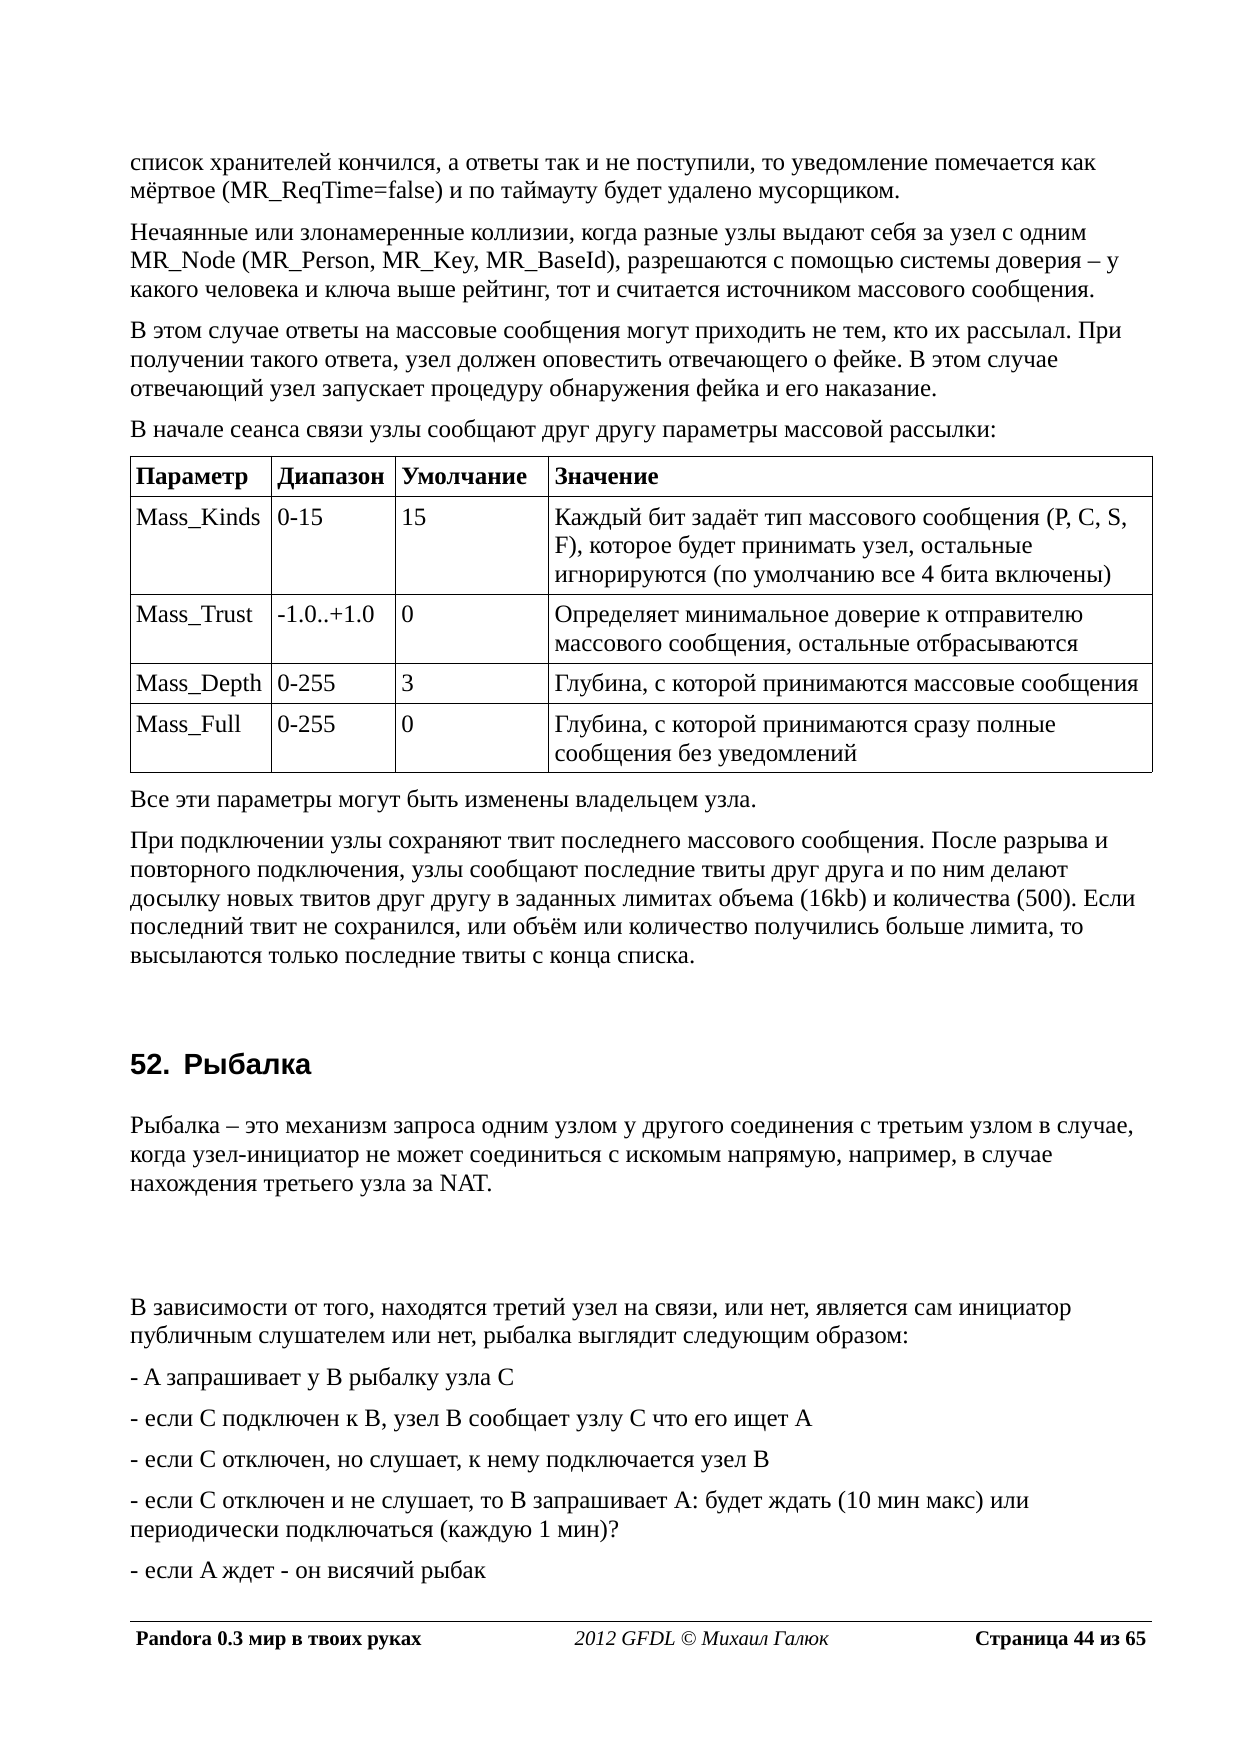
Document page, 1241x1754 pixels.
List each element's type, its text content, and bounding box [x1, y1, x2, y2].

text Рыбалка – это механизм запроса одним узлом у другого соединения с третьим узлом в случае, когда узел-инициатор не может соединиться с искомым напрямую, например, в случае нахождения третьего узла за NAT. [130, 1111, 1152, 1197]
table_cell 0 [396, 595, 548, 663]
text - если C отключен, но слушает, к нему подключается узел B [130, 1444, 1152, 1473]
text - если C подключен к B, узел B сообщает узлу C что его ищет A [130, 1403, 1152, 1432]
text список хранителей кончился, а ответы так и не поступили, то уведомление помечается как мёртвое (MR_ReqTime=false) и по таймауту будет удалено мусорщиком. [130, 147, 1152, 204]
text - A запрашивает у B рыбалку узла C [130, 1362, 1152, 1391]
table_header Параметр [131, 457, 271, 496]
table_header Диапазон [272, 457, 395, 496]
text При подключении узлы сохраняют твит последнего массового сообщения. После разрыва и повторного подключения, узлы сообщают последние твиты друг друга и по ним делают досылку новых твитов друг другу в заданных лимитах объема (16kb) и количества (500). Если последний твит не сохранился, или объём или количество получились больше лимита, то высылаются только последние твиты с конца списка. [130, 825, 1152, 969]
text - если C отключен и не слушает, то B запрашивает A: будет ждать (10 мин макс) или периодически подключаться (каждую 1 мин)? [130, 1486, 1152, 1543]
table_cell 15 [396, 497, 548, 594]
text В зависимости от того, находятся третий узел на связи, или нет, является сам инициатор публичным слушателем или нет, рыбалка выглядит следующим образом: [130, 1292, 1152, 1349]
table_cell Mass_Kinds [131, 497, 271, 594]
table_cell Глубина, с которой принимаются массовые сообщения [549, 664, 1152, 703]
table_cell 0-15 [272, 497, 395, 594]
table_cell 0 [396, 704, 548, 772]
table_cell Mass_Trust [131, 595, 271, 663]
text В начале сеанса связи узлы сообщают друг другу параметры массовой рассылки: [130, 414, 1152, 443]
table_cell 0-255 [272, 704, 395, 772]
text Все эти параметры могут быть изменены владельцем узла. [130, 784, 1152, 813]
table_cell Каждый бит задаёт тип массового сообщения (P, C, S, F), которое будет принимать узел, остальные игнорируются (по умолчанию все 4 бита включены) [549, 497, 1152, 594]
table_cell Определяет минимальное доверие к отправителю массового сообщения, остальные отбрасываются [549, 595, 1152, 663]
subtitle Рыбалка [130, 1047, 1152, 1080]
table_cell Mass_Depth [131, 664, 271, 703]
table_header Значение [549, 457, 1152, 496]
table_cell Глубина, с которой принимаются сразу полные сообщения без уведомлений [549, 704, 1152, 772]
table_header Умолчание [396, 457, 548, 496]
text Нечаянные или злонамеренные коллизии, когда разные узлы выдают себя за узел с одним MR_Node (MR_Person, MR_Key, MR_BaseId), разрешаются с помощью системы доверия – у какого человека и ключа выше рейтинг, тот и считается источником массового сообщения. [130, 217, 1152, 303]
table_cell Mass_Full [131, 704, 271, 772]
text - если A ждет - он висячий рыбак [130, 1556, 1152, 1584]
text В этом случае ответы на массовые сообщения могут приходить не тем, кто их рассылал. При получении такого ответа, узел должен оповестить отвечающего о фейке. В этом случае отвечающий узел запускает процедуру обнаружения фейка и его наказание. [130, 316, 1152, 402]
table_cell 0-255 [272, 664, 395, 703]
table_cell 3 [396, 664, 548, 703]
table_cell -1.0..+1.0 [272, 595, 395, 663]
